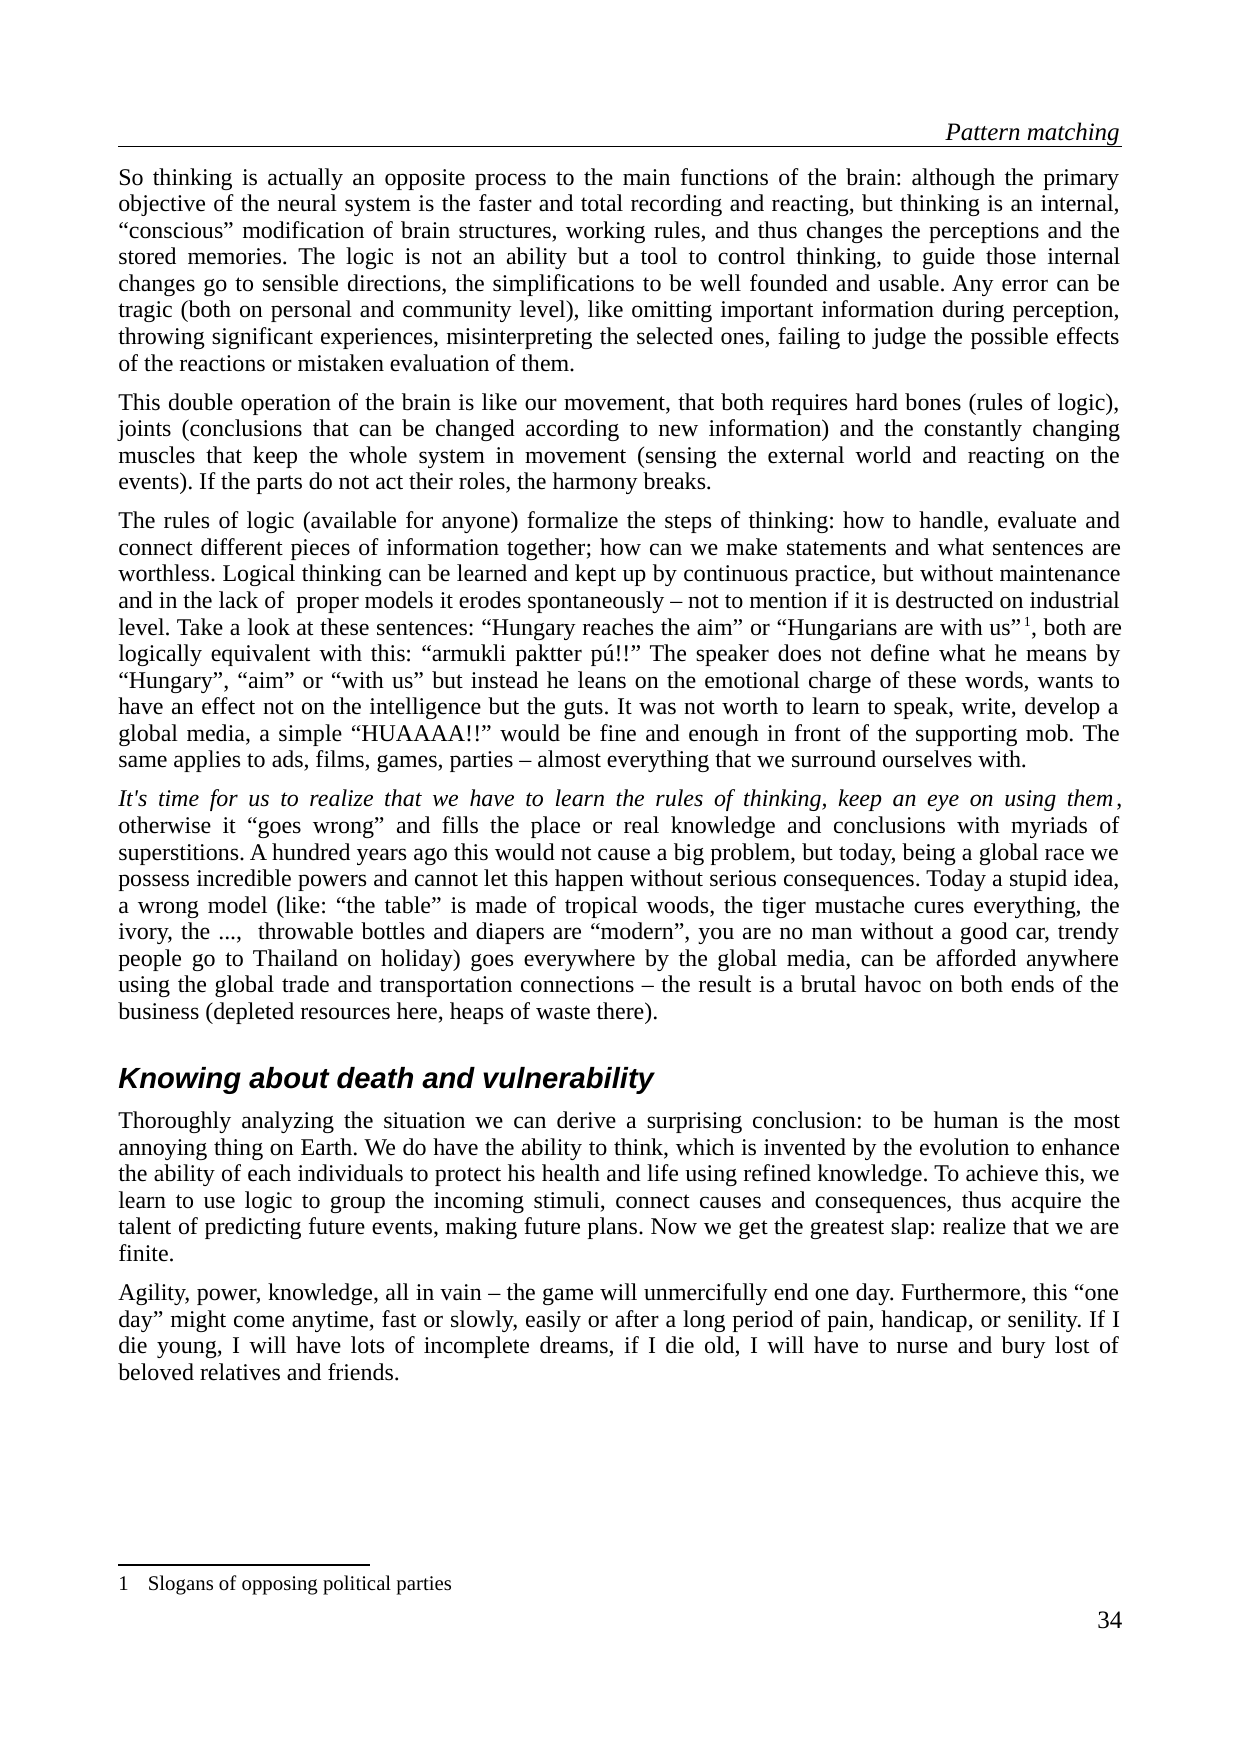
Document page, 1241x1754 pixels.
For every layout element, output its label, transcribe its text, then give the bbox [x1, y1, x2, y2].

text Slogans of opposing political parties [118, 1571, 1122, 1594]
text So thinking is actually an opposite process to the main functions of the brain: although the primary objective of the neural system is the faster and total recording and reacting, but thinking is an internal, “conscious” modification of brain structures, working rules, and thus changes the perceptions and the stored memories. The logic is not an ability but a tool to control thinking, to guide those internal changes go to sensible directions, the simplifications to be well founded and usable. Any error can be tragic (both on personal and community level), like omitting important information during perception, throwing significant experiences, misinterpreting the selected ones, failing to judge the possible effects of the reactions or mistaken evaluation of them. [118, 164, 1122, 376]
text This double operation of the brain is like our movement, that both requires hard bones (rules of logic), joints (conclusions that can be changed according to new information) and the constantly changing muscles that keep the whole system in movement (sensing the external world and reacting on the events). If the parts do not act their roles, the harmony breaks. [118, 389, 1122, 495]
text Thoroughly analyzing the situation we can derive a surprising conclusion: to be human is the most annoying thing on Earth. We do have the ability to think, which is invented by the evolution to enhance the ability of each individuals to protect his health and life using refined knowledge. To achieve this, we learn to use logic to group the incoming stimuli, connect causes and consequences, thus acquire the talent of predicting future events, making future plans. Now we get the greatest slap: realize that we are finite. [118, 1107, 1122, 1267]
subtitle Knowing about death and vulnerability [118, 1062, 1122, 1095]
text It's time for us to realize that we have to learn the rules of thinking, keep an eye on using them, otherwise it “goes wrong” and fills the place or real knowledge and conclusions with myriads of superstitions. A hundred years ago this would not cause a big problem, but today, being a global race we possess incredible powers and cannot let this happen without serious consequences. Today a stupid idea, a wrong model (like: “the table” is made of tropical woods, the tiger mustache cures everything, the ivory, the ..., throwable bottles and diapers are “modern”, you are no man without a good car, trendy people go to Thailand on holiday) goes everywhere by the global media, can be afforded anywhere using the global trade and transportation connections – the result is a brutal havoc on both ends of the business (depleted resources here, heaps of waste there). [118, 786, 1122, 1024]
text Agility, power, knowledge, all in vain – the game will unmercifully end one day. Furthermore, this “one day” might come anytime, fast or slowly, easily or after a long period of pain, handicap, or senility. If I die young, I will have lots of incomplete dreams, if I die old, I will have to nurse and bury lost of beloved relatives and friends. [118, 1279, 1122, 1385]
text The rules of logic (available for anyone) formalize the steps of thinking: how to handle, evaluate and connect different pieces of information together; how can we make statements and what sentences are worthless. Logical thinking can be learned and kept up by continuous practice, but without maintenance and in the lack of proper models it erodes spontaneously – not to mention if it is destructed on industrial level. Take a look at these sentences: “Hungary reaches the aim” or “Hungarians are with us”, both are logically equivalent with this: “armukli paktter pú!!” The speaker does not define what he means by “Hungary”, “aim” or “with us” but instead he leans on the emotional charge of these words, wants to have an effect not on the intelligence but the guts. It was not worth to learn to speak, write, develop a global media, a simple “HUAAAA!!” would be fine and enough in front of the supporting mob. The same applies to ads, films, games, parties – almost everything that we surround ourselves with. [118, 507, 1122, 773]
